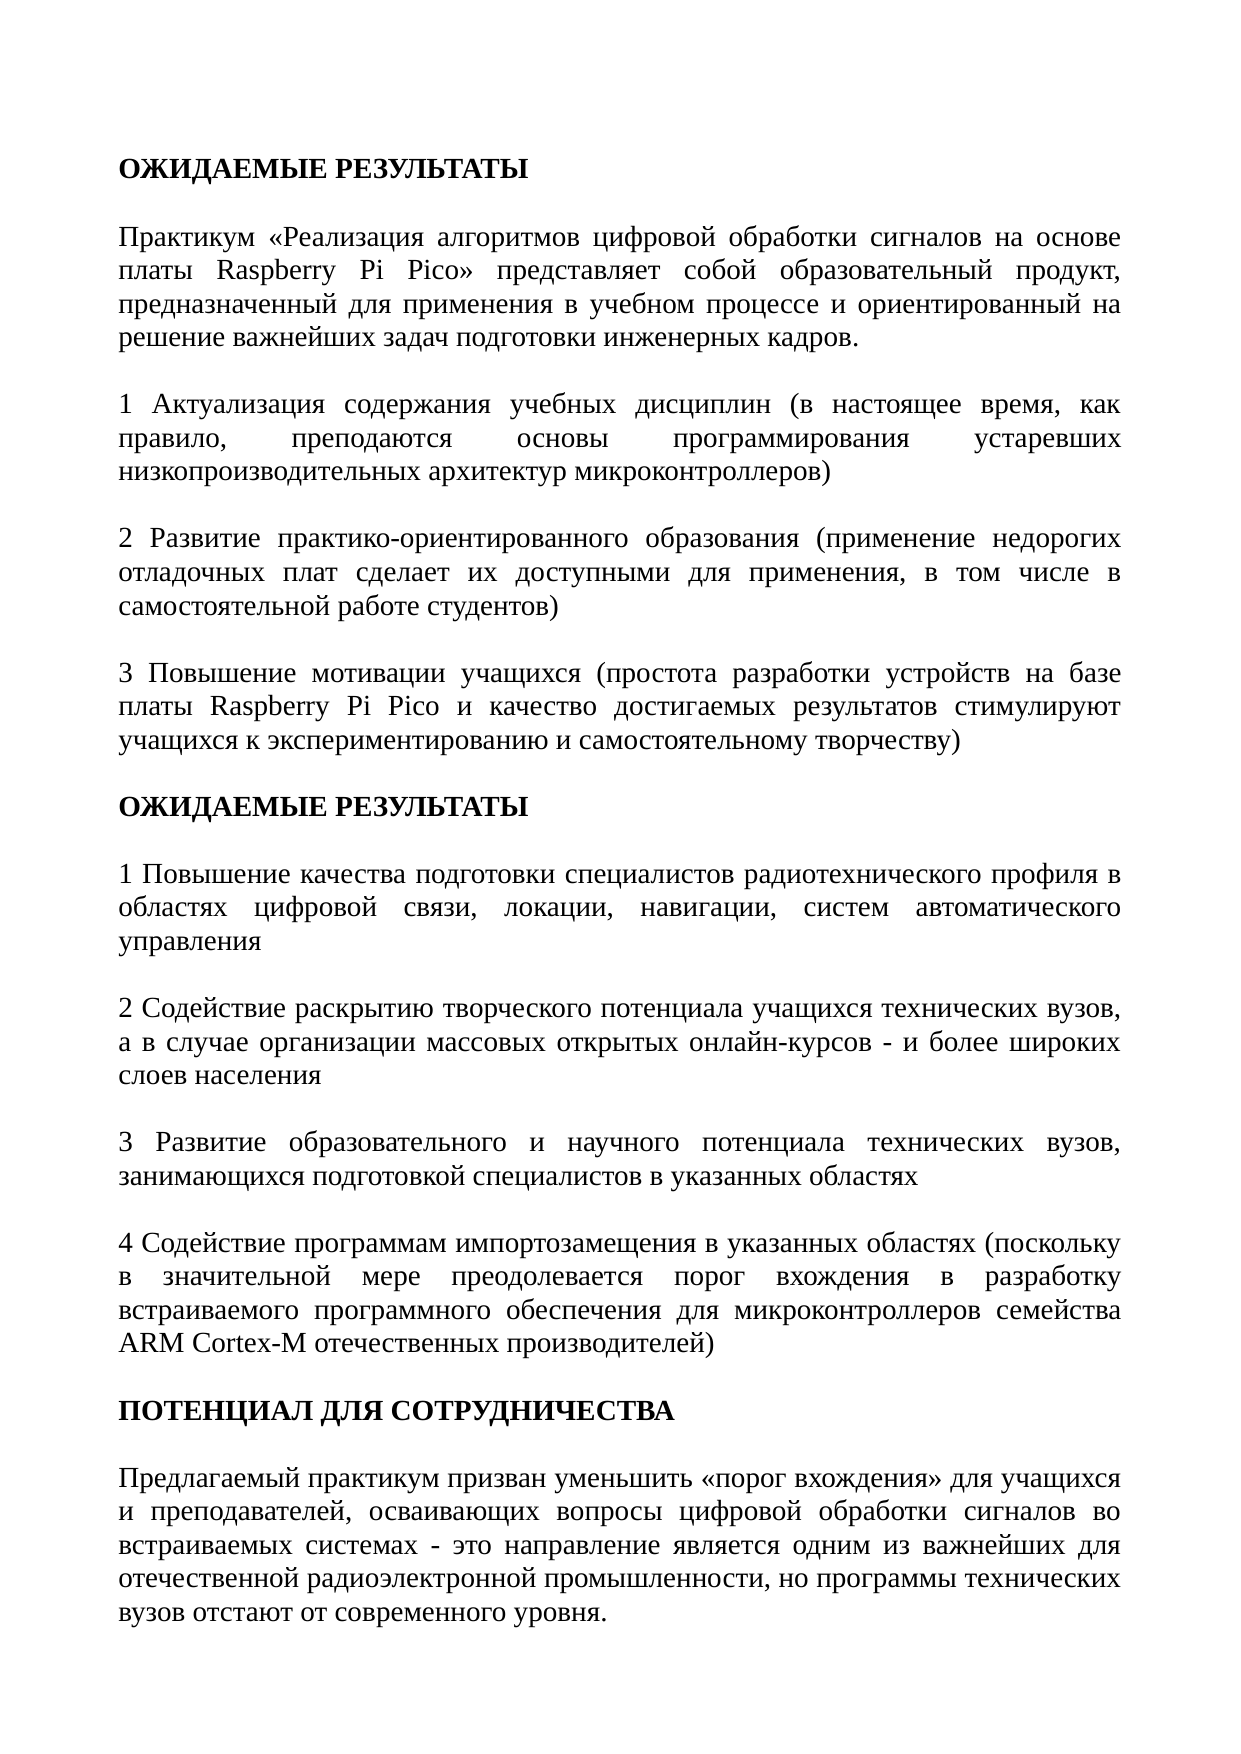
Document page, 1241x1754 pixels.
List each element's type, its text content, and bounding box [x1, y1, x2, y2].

text 3 Повышение мотивации учащихся (простота разработки устройств на базе платы Raspberry Pi Pico и качество достигаемых результатов стимулируют учащихся к экспериментированию и самостоятельному творчеству) [118, 655, 1122, 755]
text ПОТЕНЦИАЛ ДЛЯ СОТРУДНИЧЕСТВА [118, 1393, 1122, 1426]
text 2 Развитие практико-ориентированного образования (применение недорогих отладочных плат сделает их доступными для применения, в том числе в самостоятельной работе студентов) [118, 521, 1122, 621]
text ОЖИДАЕМЫЕ РЕЗУЛЬТАТЫ [118, 152, 1122, 185]
text 1 Актуализация содержания учебных дисциплин (в настоящее время, как правило, преподаются основы программирования устаревших низкопроизводительных архитектур микроконтроллеров) [118, 386, 1122, 487]
text Предлагаемый практикум призван уменьшить «порог вхождения» для учащихся и преподавателей, осваивающих вопросы цифровой обработки сигналов во встраиваемых системах - это направление является одним из важнейших для отечественной радиоэлектронной промышленности, но программы технических вузов отстают от современного уровня. [118, 1460, 1122, 1627]
text 3 Развитие образовательного и научного потенциала технических вузов, занимающихся подготовкой специалистов в указанных областях [118, 1124, 1122, 1191]
text 1 Повышение качества подготовки специалистов радиотехнического профиля в областях цифровой связи, локации, навигации, систем автоматического управления [118, 856, 1122, 957]
text 4 Содействие программам импортозамещения в указанных областях (поскольку в значительной мере преодолевается порог вхождения в разработку встраиваемого программного обеспечения для микроконтроллеров семейства ARM Cortex-M отечественных производителей) [118, 1225, 1122, 1359]
text 2 Содействие раскрытию творческого потенциала учащихся технических вузов, а в случае организации массовых открытых онлайн-курсов - и более широких слоев населения [118, 990, 1122, 1091]
text Практикум «Реализация алгоритмов цифровой обработки сигналов на основе платы Raspberry Pi Pico» представляет собой образовательный продукт, предназначенный для применения в учебном процессе и ориентированный на решение важнейших задач подготовки инженерных кадров. [118, 219, 1122, 353]
text ОЖИДАЕМЫЕ РЕЗУЛЬТАТЫ [118, 789, 1122, 822]
